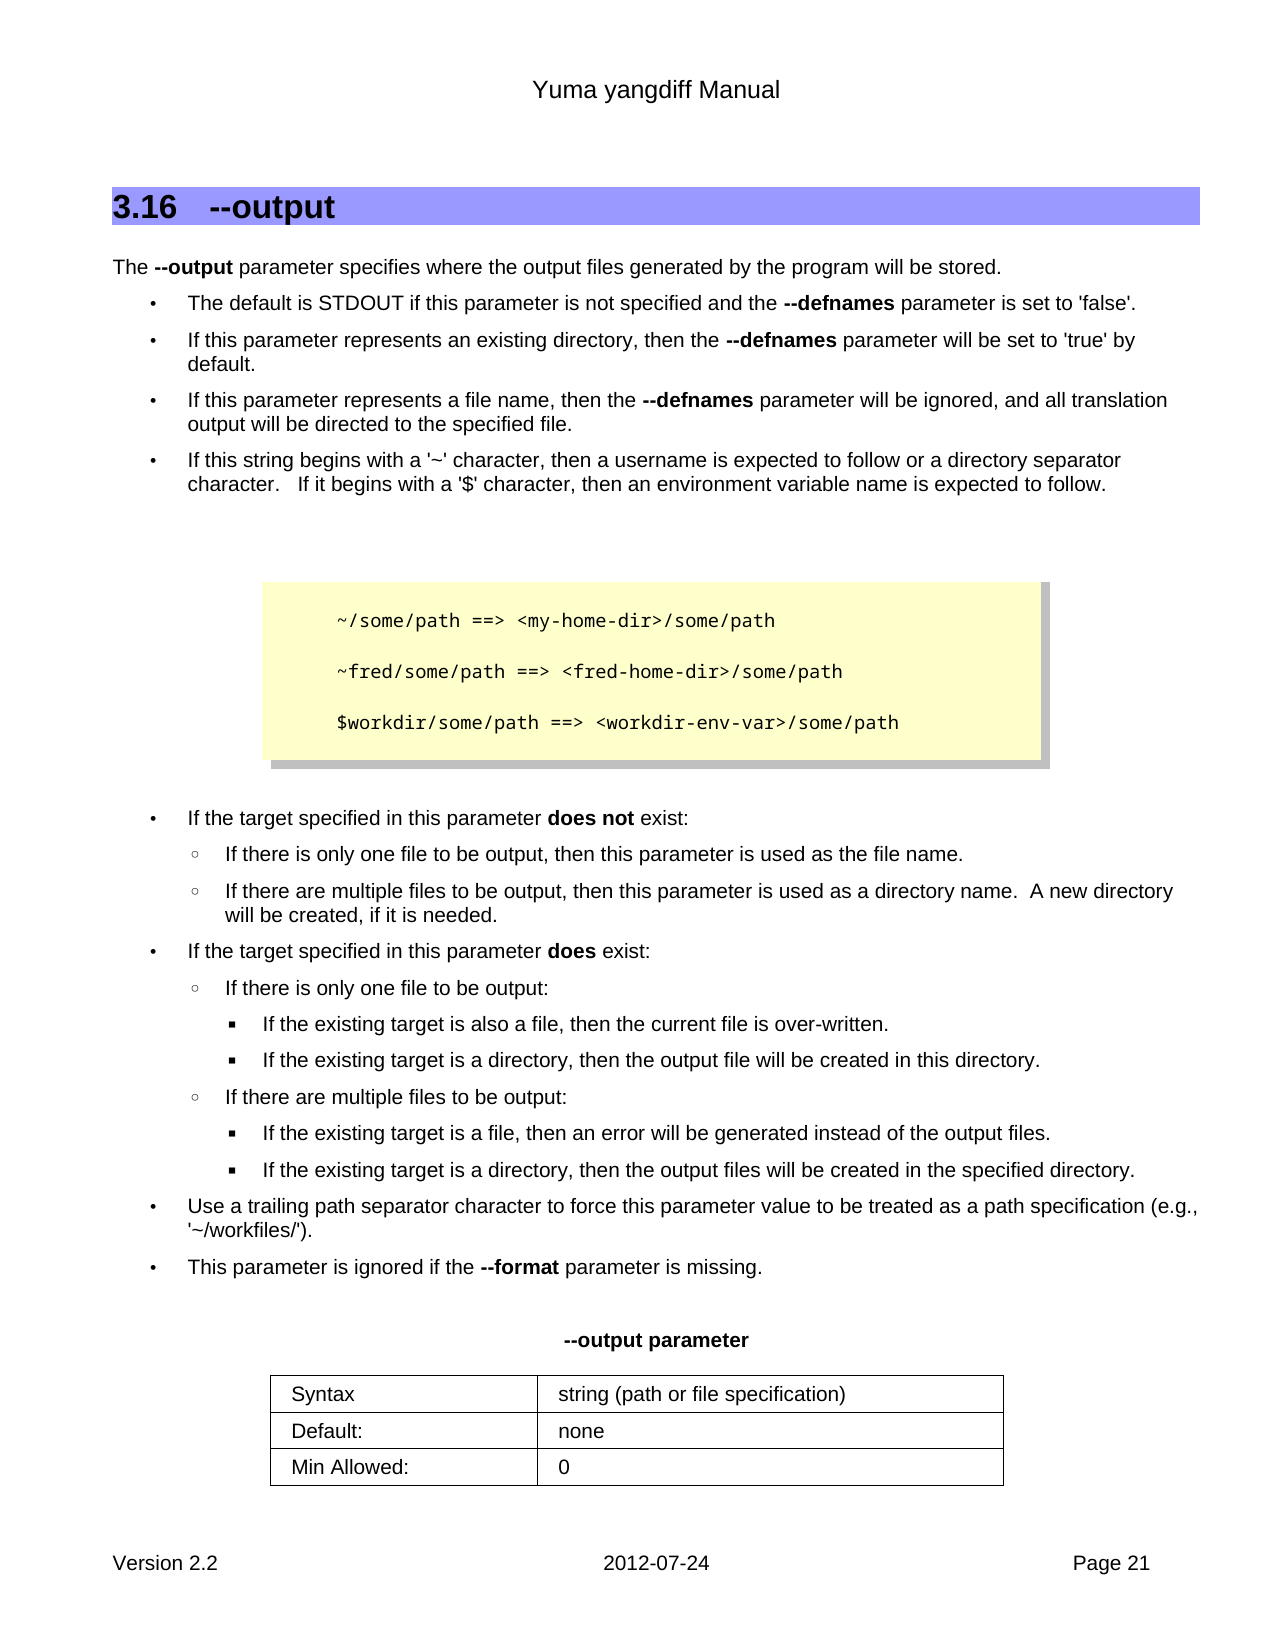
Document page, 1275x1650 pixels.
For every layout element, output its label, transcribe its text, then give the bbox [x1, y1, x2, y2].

table_header string (path or file specification) [538, 1376, 1003, 1412]
list Use a trailing path separator character to force this parameter value to be treated as a path specification (e.g., '~/workfiles/'). [150, 1194, 1200, 1242]
list The default is STDOUT if this parameter is not specified and the --defnames parameter is set to 'false'. [150, 291, 1200, 315]
table_cell none [538, 1413, 1003, 1448]
list If there is only one file to be output, then this parameter is used as the file name. [187, 842, 1200, 866]
list If there is only one file to be output: [187, 975, 1200, 999]
list If the existing target is also a file, then the current file is over-written. [225, 1012, 1200, 1036]
list If the existing target is a file, then an error will be generated instead of the output files. [225, 1121, 1200, 1145]
text The --output parameter specifies where the output files generated by the program will be stored. [112, 254, 1200, 278]
text ~fred/some/path ==> <fred-home-dir>/some/path [262, 658, 1041, 684]
list If the existing target is a directory, then the output file will be created in this directory. [225, 1048, 1200, 1072]
table_cell Min Allowed: [271, 1449, 537, 1485]
list If this string begins with a '~' character, then a username is expected to follow or a directory separator character. If it begins with a '$' character, then an environment variable name is expected to follow. [150, 448, 1200, 496]
text $workdir/some/path ==> <workdir-env-var>/some/path [262, 709, 1041, 735]
list If there are multiple files to be output: [187, 1085, 1200, 1109]
list If the existing target is a directory, then the output files will be created in the specified directory. [225, 1158, 1200, 1182]
table_cell 0 [538, 1449, 1003, 1485]
list If this parameter represents a file name, then the --defnames parameter will be ignored, and all translation output will be directed to the specified file. [150, 388, 1200, 436]
list If the target specified in this parameter does not exist: [150, 806, 1200, 829]
table_cell Default: [271, 1413, 537, 1448]
text ~/some/path ==> <my-home-dir>/some/path [262, 607, 1041, 633]
list If this parameter represents an existing directory, then the --defnames parameter will be set to 'true' by default. [150, 327, 1200, 375]
list If there are multiple files to be output, then this parameter is used as a directory name. A new directory will be created, if it is needed. [187, 878, 1200, 926]
subtitle --output [112, 187, 1200, 225]
list This parameter is ignored if the --format parameter is missing. [150, 1254, 1200, 1278]
table_header Syntax [271, 1376, 537, 1412]
list If the target specified in this parameter does exist: [150, 939, 1200, 963]
subtitle --output parameter [127, 1327, 1185, 1351]
